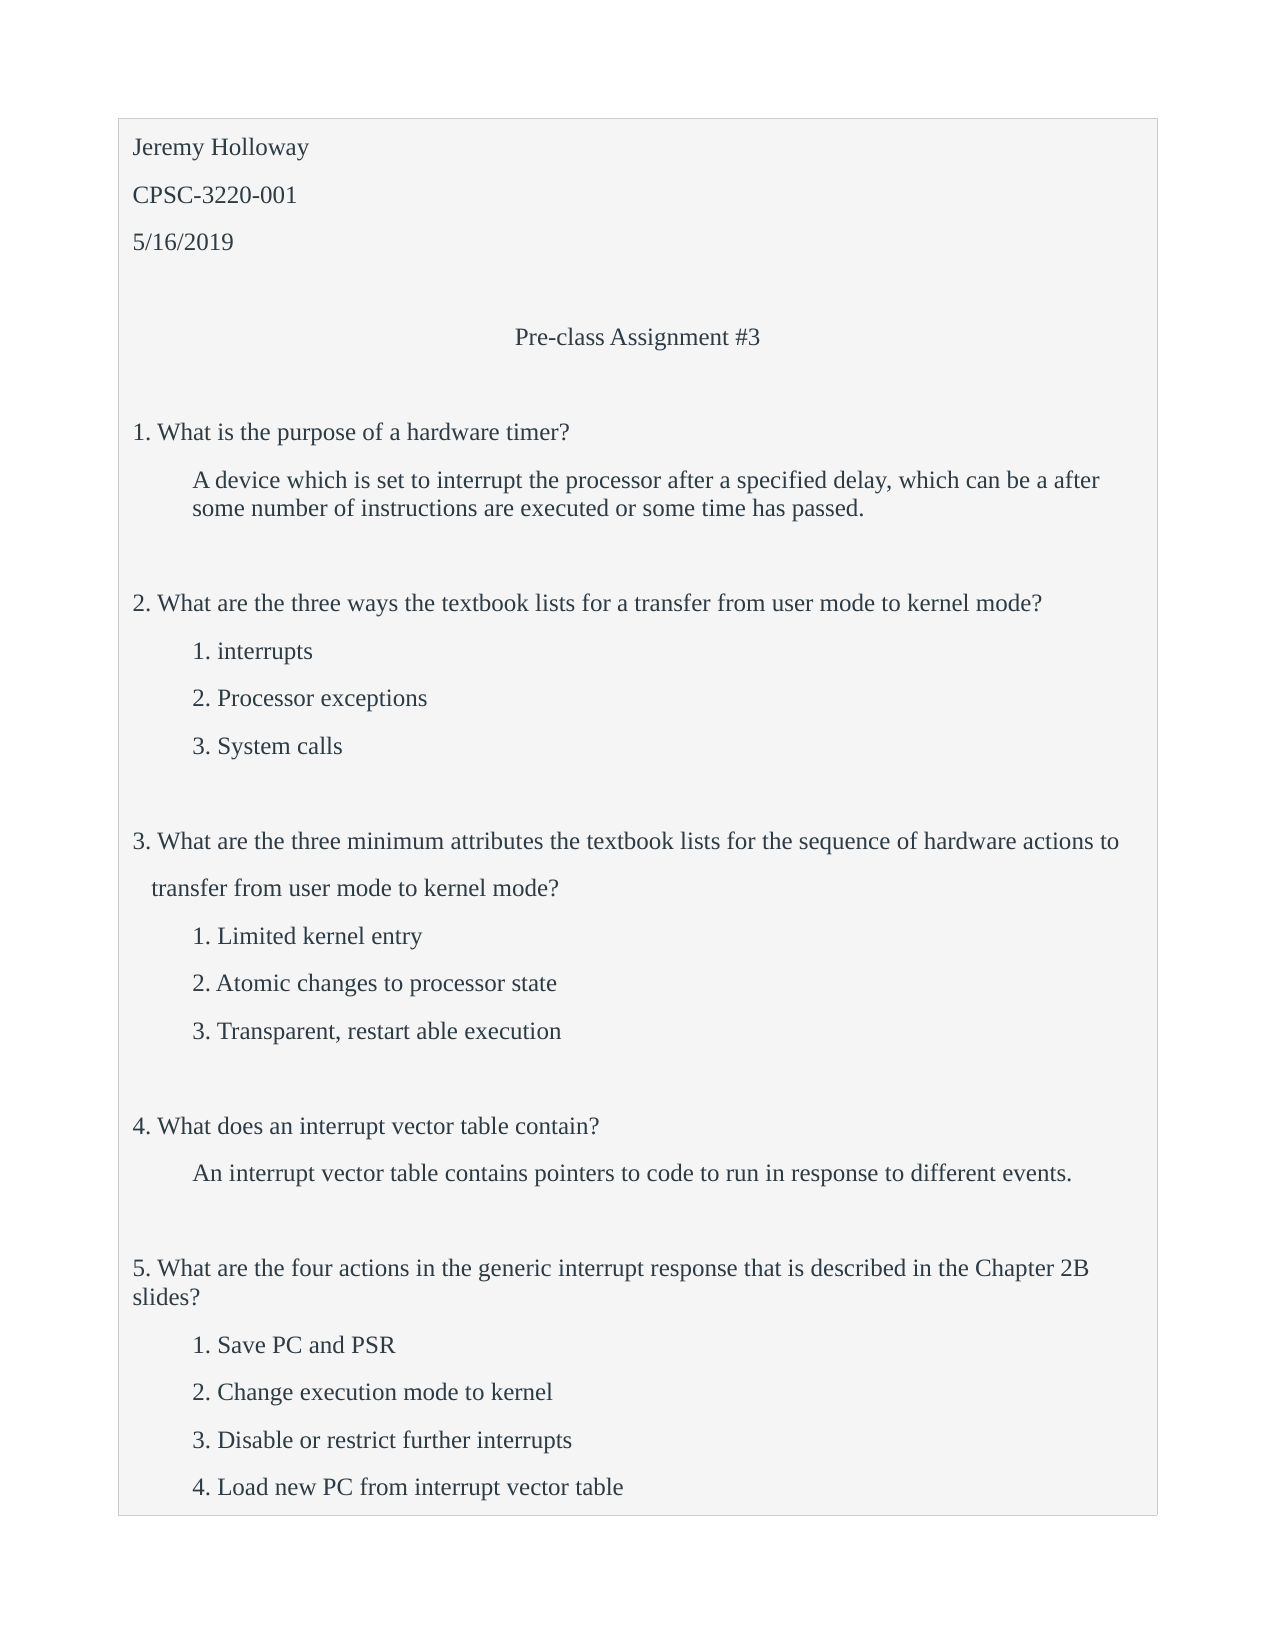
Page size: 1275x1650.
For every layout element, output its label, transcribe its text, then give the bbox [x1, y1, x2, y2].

text 1. Save PC and PSR [119, 1316, 1157, 1358]
text 2. What are the three ways the textbook lists for a transfer from user mode to kernel mode? [119, 574, 1157, 617]
text CPSC-3220-001 [119, 166, 1157, 208]
text 3. Transparent, restart able execution [119, 1002, 1157, 1045]
text 3. What are the three minimum attributes the textbook lists for the sequence of hardware actions to [119, 812, 1157, 855]
text 2. Processor exceptions [119, 669, 1157, 712]
text 2. Atomic changes to processor state [119, 954, 1157, 997]
text 5/16/2019 [119, 213, 1157, 256]
text 3. Disable or restrict further interrupts [119, 1411, 1157, 1453]
text 2. Change execution mode to kernel [119, 1363, 1157, 1406]
text 4. What does an interrupt vector table contain? [119, 1097, 1157, 1140]
text 5. What are the four actions in the generic interrupt response that is described in the Chapter 2B slides? [119, 1239, 1157, 1311]
text 3. System calls [119, 717, 1157, 760]
text 1. What is the purpose of a hardware timer? [119, 403, 1157, 446]
text A device which is set to interrupt the processor after a specified delay, which can be a after some number of instructions are executed or some time has passed. [119, 451, 1157, 522]
text 1. interrupts [119, 622, 1157, 665]
text 4. Load new PC from interrupt vector table [119, 1458, 1157, 1515]
text Jeremy Holloway [119, 119, 1157, 161]
text transfer from user mode to kernel mode? [119, 859, 1157, 902]
text 1. Limited kernel entry [119, 907, 1157, 950]
text Pre-class Assignment #3 [119, 308, 1157, 351]
text An interrupt vector table contains pointers to code to run in response to different events. [119, 1144, 1157, 1187]
